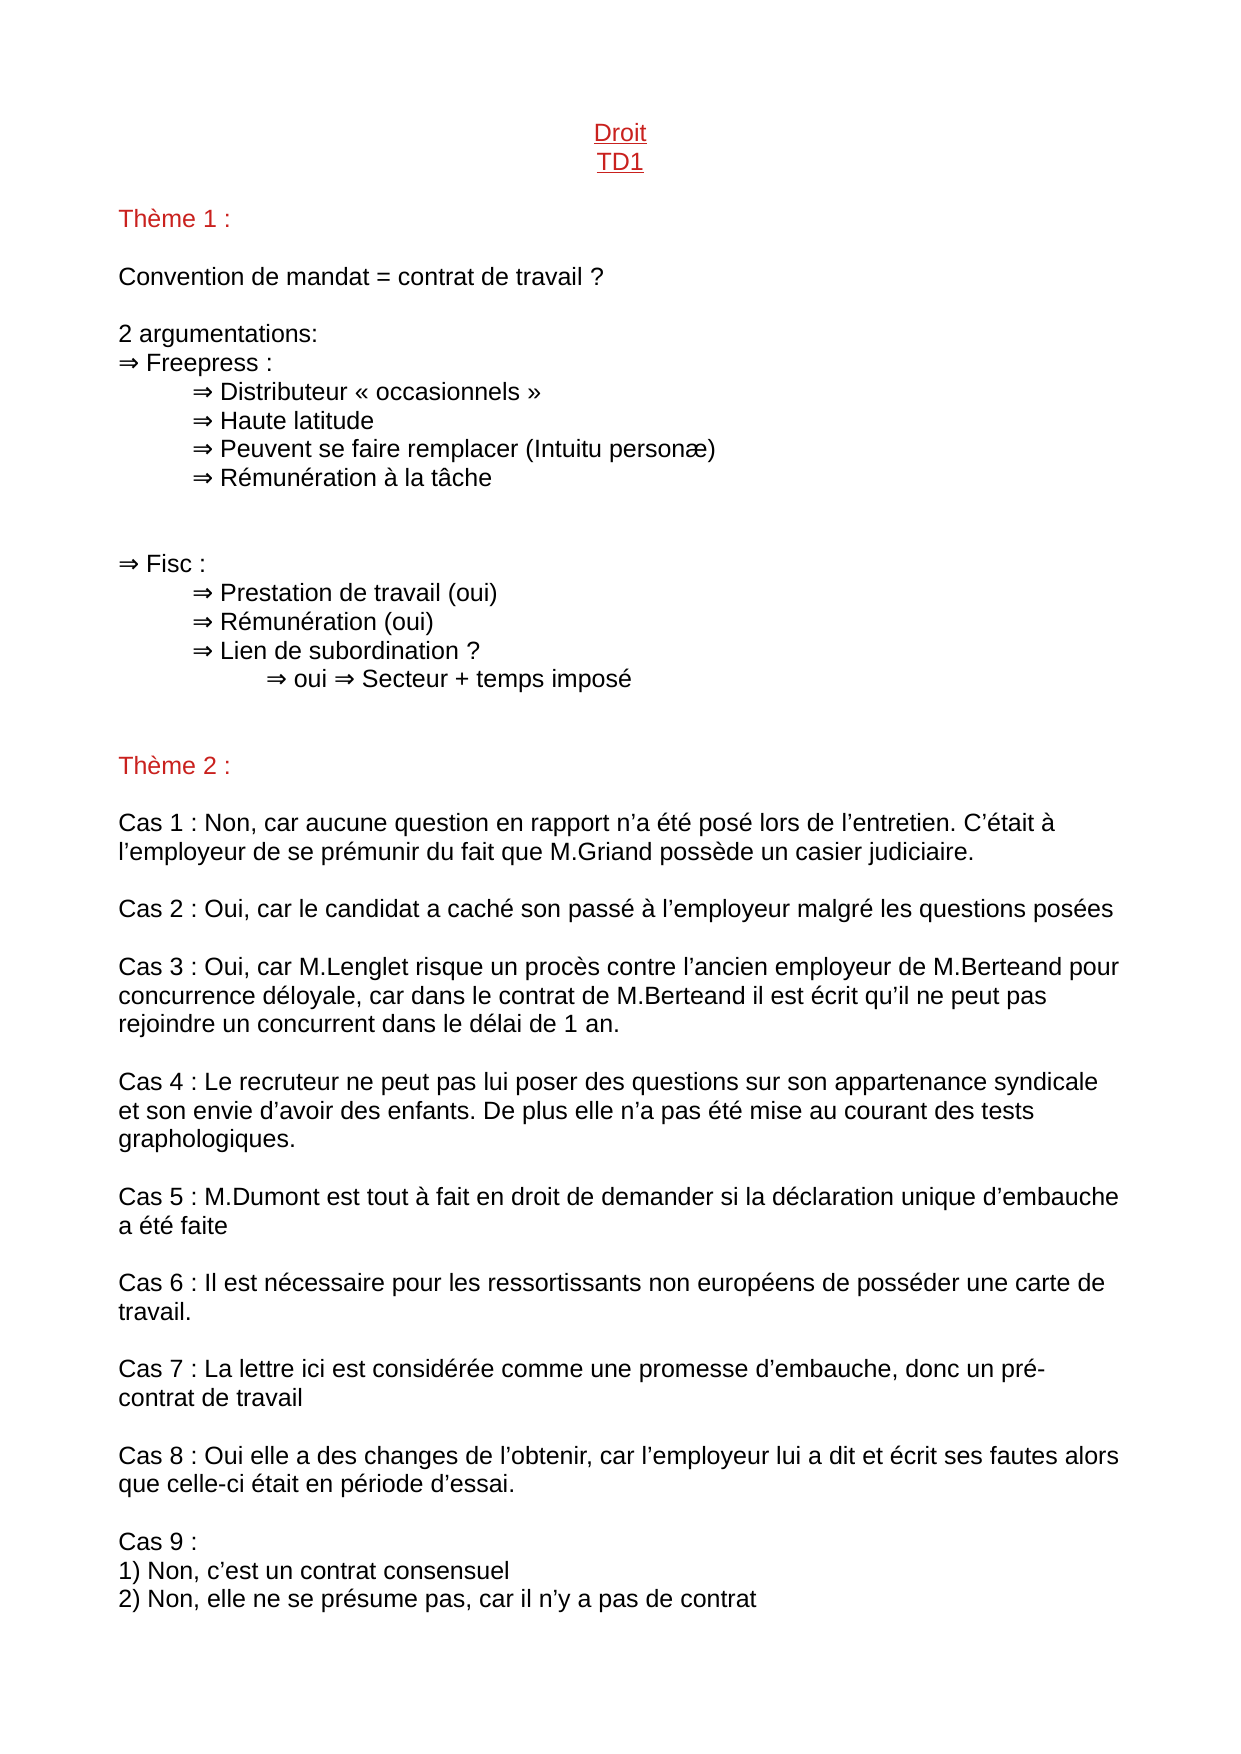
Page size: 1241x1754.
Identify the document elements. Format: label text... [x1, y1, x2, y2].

text Thème 1 : [118, 204, 1122, 233]
text Cas 1 : Non, car aucune question en rapport n’a été posé lors de l’entretien. C’était à l’employeur de se prémunir du fait que M.Griand possède un casier judiciaire. [118, 808, 1122, 866]
text Cas 8 : Oui elle a des changes de l’obtenir, car l’employeur lui a dit et écrit ses fautes alors que celle-ci était en période d’essai. [118, 1441, 1122, 1498]
text ⇒ Freepress : [118, 348, 1122, 377]
text ⇒ Peuvent se faire remplacer (Intuitu personæ) [118, 434, 1122, 463]
text Convention de mandat = contrat de travail ? [118, 262, 1122, 291]
text Cas 7 : La lettre ici est considérée comme une promesse d’embauche, donc un pré-contrat de travail [118, 1354, 1122, 1412]
text Cas 4 : Le recruteur ne peut pas lui poser des questions sur son appartenance syndicale et son envie d’avoir des enfants. De plus elle n’a pas été mise au courant des tests graphologiques. [118, 1067, 1122, 1153]
text TD1 [118, 147, 1122, 176]
text Thème 2 : [118, 751, 1122, 779]
text Cas 6 : Il est nécessaire pour les ressortissants non européens de posséder une carte de travail. [118, 1268, 1122, 1326]
text 1) Non, c’est un contrat consensuel [118, 1556, 1122, 1584]
text Droit [118, 118, 1122, 147]
text ⇒ Lien de subordination ? [118, 636, 1122, 664]
text Cas 5 : M.Dumont est tout à fait en droit de demander si la déclaration unique d’embauche a été faite [118, 1182, 1122, 1239]
text Cas 2 : Oui, car le candidat a caché son passé à l’employeur malgré les questions posées [118, 894, 1122, 923]
text Cas 3 : Oui, car M.Lenglet risque un procès contre l’ancien employeur de M.Berteand pour concurrence déloyale, car dans le contrat de M.Berteand il est écrit qu’il ne peut pas rejoindre un concurrent dans le délai de 1 an. [118, 952, 1122, 1038]
text ⇒ Fisc : [118, 549, 1122, 578]
text 2 argumentations: [118, 319, 1122, 348]
text ⇒ Distributeur « occasionnels » [118, 377, 1122, 406]
text 2) Non, elle ne se présume pas, car il n’y a pas de contrat [118, 1584, 1122, 1613]
text ⇒ oui ⇒ Secteur + temps imposé [118, 664, 1122, 693]
text ⇒ Prestation de travail (oui) [118, 578, 1122, 607]
text Cas 9 : [118, 1527, 1122, 1556]
text ⇒ Rémunération à la tâche [118, 463, 1122, 492]
text ⇒ Haute latitude [118, 406, 1122, 434]
text ⇒ Rémunération (oui) [118, 607, 1122, 636]
